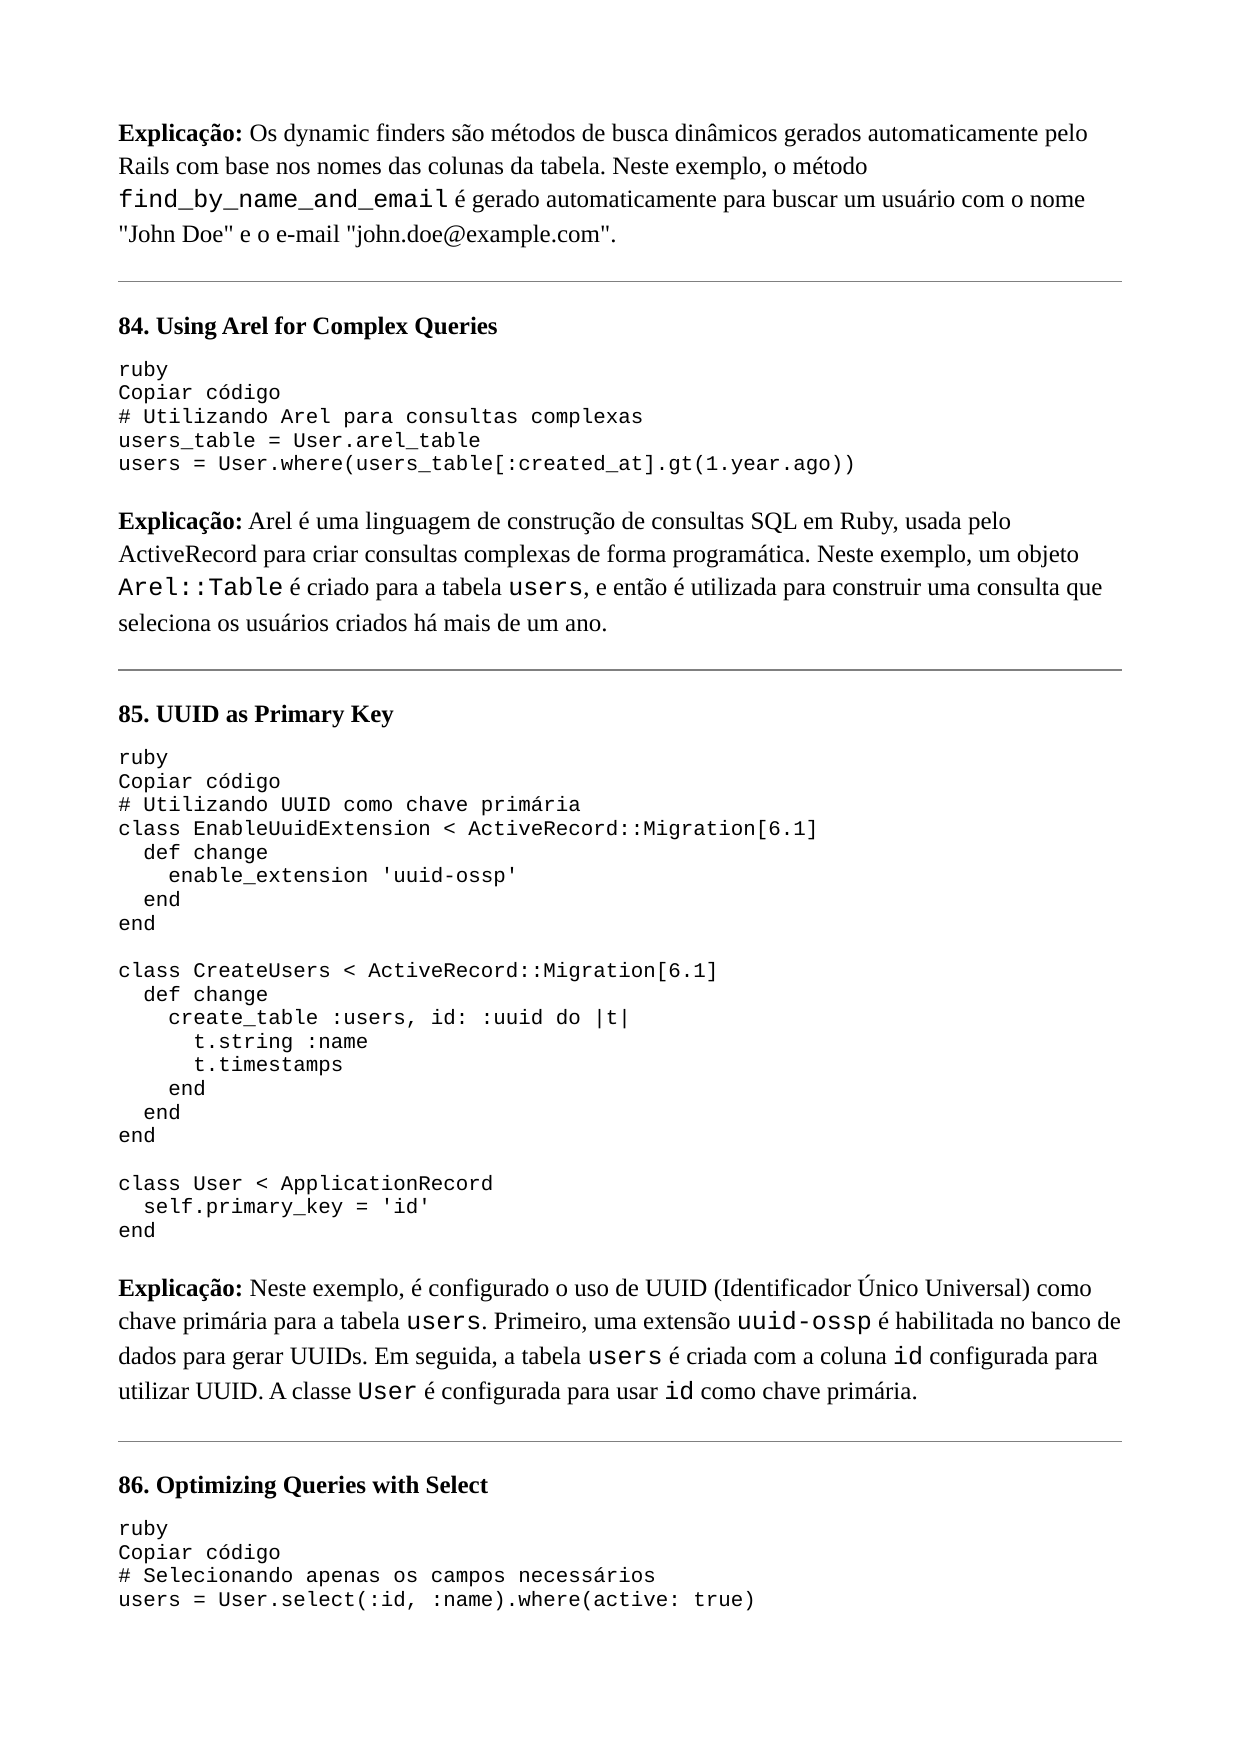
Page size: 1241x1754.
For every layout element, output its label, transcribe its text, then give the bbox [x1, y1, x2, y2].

text users = User.select(:id, :name).where(active: true) [118, 1589, 1122, 1613]
text def change [118, 983, 1122, 1007]
text 85. UUID as Primary Key [118, 699, 1122, 728]
text end [118, 1102, 1122, 1125]
text end [118, 913, 1122, 936]
text Explicação: Arel é uma linguagem de construção de consultas SQL em Ruby, usada pelo ActiveRecord para criar consultas complexas de forma programática. Neste exemplo, um objeto Arel::Table é criado para a tabela users, e então é utilizada para construir uma consulta que seleciona os usuários criados há mais de um ano. [118, 506, 1122, 636]
text users = User.where(users_table[:created_at].gt(1.year.ago)) [118, 453, 1122, 477]
text class EnableUuidExtension < ActiveRecord::Migration[6.1] [118, 818, 1122, 842]
text self.primary_key = 'id' [118, 1196, 1122, 1220]
text end [118, 1078, 1122, 1102]
text users_table = User.arel_table [118, 430, 1122, 453]
text t.string :name [118, 1031, 1122, 1054]
text enable_extension 'uuid-ossp' [118, 865, 1122, 889]
text # Utilizando Arel para consultas complexas [118, 406, 1122, 430]
text Copiar código [118, 1542, 1122, 1566]
text Explicação: Os dynamic finders são métodos de busca dinâmicos gerados automaticamente pelo Rails com base nos nomes das colunas da tabela. Neste exemplo, o método find_by_name_and_email é gerado automaticamente para buscar um usuário com o nome "John Doe" e o e-mail "john.doe@example.com". [118, 118, 1122, 248]
text Explicação: Neste exemplo, é configurado o uso de UUID (Identificador Único Universal) como chave primária para a tabela users. Primeiro, uma extensão uuid-ossp é habilitada no banco de dados para gerar UUIDs. Em seguida, a tabela users é criada com a coluna id configurada para utilizar UUID. A classe User é configurada para usar id como chave primária. [118, 1273, 1122, 1407]
text def change [118, 842, 1122, 865]
text class CreateUsers < ActiveRecord::Migration[6.1] [118, 960, 1122, 983]
text # Selecionando apenas os campos necessários [118, 1566, 1122, 1589]
text # Utilizando UUID como chave primária [118, 794, 1122, 818]
text class User < ApplicationRecord [118, 1173, 1122, 1196]
text 86. Optimizing Queries with Select [118, 1471, 1122, 1499]
text ruby [118, 1518, 1122, 1542]
text create_table :users, id: :uuid do |t| [118, 1007, 1122, 1031]
text Copiar código [118, 771, 1122, 794]
text Copiar código [118, 382, 1122, 406]
text ruby [118, 359, 1122, 382]
text end [118, 1125, 1122, 1149]
text end [118, 1220, 1122, 1244]
text t.timestamps [118, 1054, 1122, 1078]
text ruby [118, 747, 1122, 771]
text end [118, 889, 1122, 913]
text 84. Using Arel for Complex Queries [118, 311, 1122, 340]
